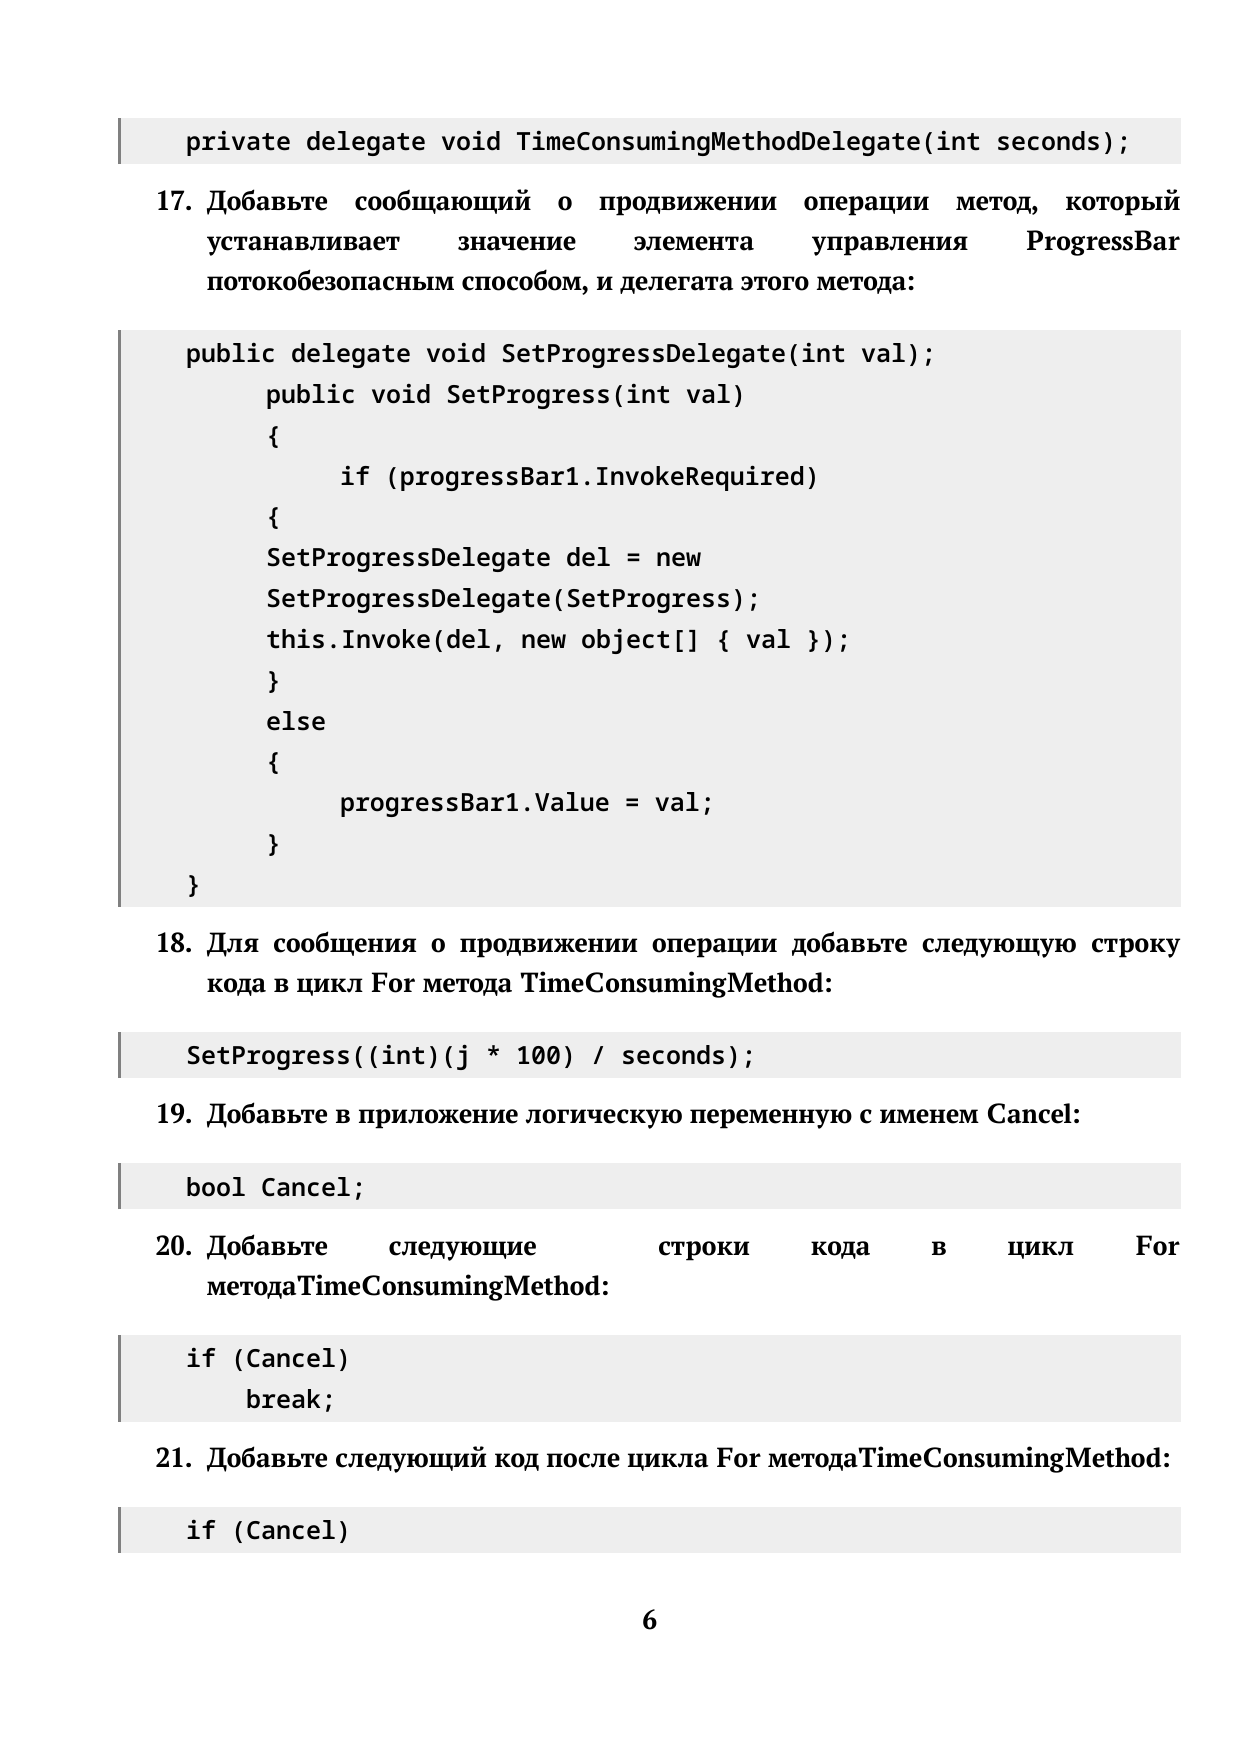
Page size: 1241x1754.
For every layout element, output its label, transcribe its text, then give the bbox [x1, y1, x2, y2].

text { [121, 738, 1181, 778]
text else [121, 697, 1181, 737]
text if (Cancel) [121, 1335, 1181, 1375]
text bool Cancel; [121, 1163, 1181, 1209]
text } [121, 656, 1181, 696]
list Добавьте следующие строки кода в цикл For методаTimeConsumingMethod: [156, 1228, 1181, 1302]
text SetProgressDelegate(SetProgress); [121, 575, 1181, 615]
text { [121, 493, 1181, 533]
text { [121, 411, 1181, 451]
text } [121, 861, 1181, 907]
text SetProgressDelegate del = new [121, 534, 1181, 574]
text progressBar1.Value = val; [121, 779, 1181, 819]
text this.Invoke(del, new object[] { val }); [121, 616, 1181, 656]
text } [121, 820, 1181, 860]
text private delegate void TimeConsumingMethodDelegate(int seconds); [121, 118, 1181, 164]
list Добавьте в приложение логическую переменную с именем Cancel: [156, 1097, 1181, 1130]
text SetProgress((int)(j * 100) / seconds); [121, 1032, 1181, 1078]
text public void SetProgress(int val) [121, 371, 1181, 411]
list Для сообщения о продвижении операции добавьте следующую строку кода в цикл For метода TimeConsumingMethod: [156, 925, 1181, 999]
text public delegate void SetProgressDelegate(int val); [121, 330, 1181, 370]
list Добавьте следующий код после цикла For методаTimeConsumingMethod: [156, 1440, 1181, 1474]
list Добавьте сообщающий о продвижении операции метод, который устанавливает значение элемента управления ProgressBar потокобезопасным способом, и делегата этого метода: [156, 183, 1181, 297]
text if (progressBar1.InvokeRequired) [121, 452, 1181, 492]
text break; [121, 1376, 1181, 1422]
text if (Cancel) [121, 1507, 1181, 1553]
